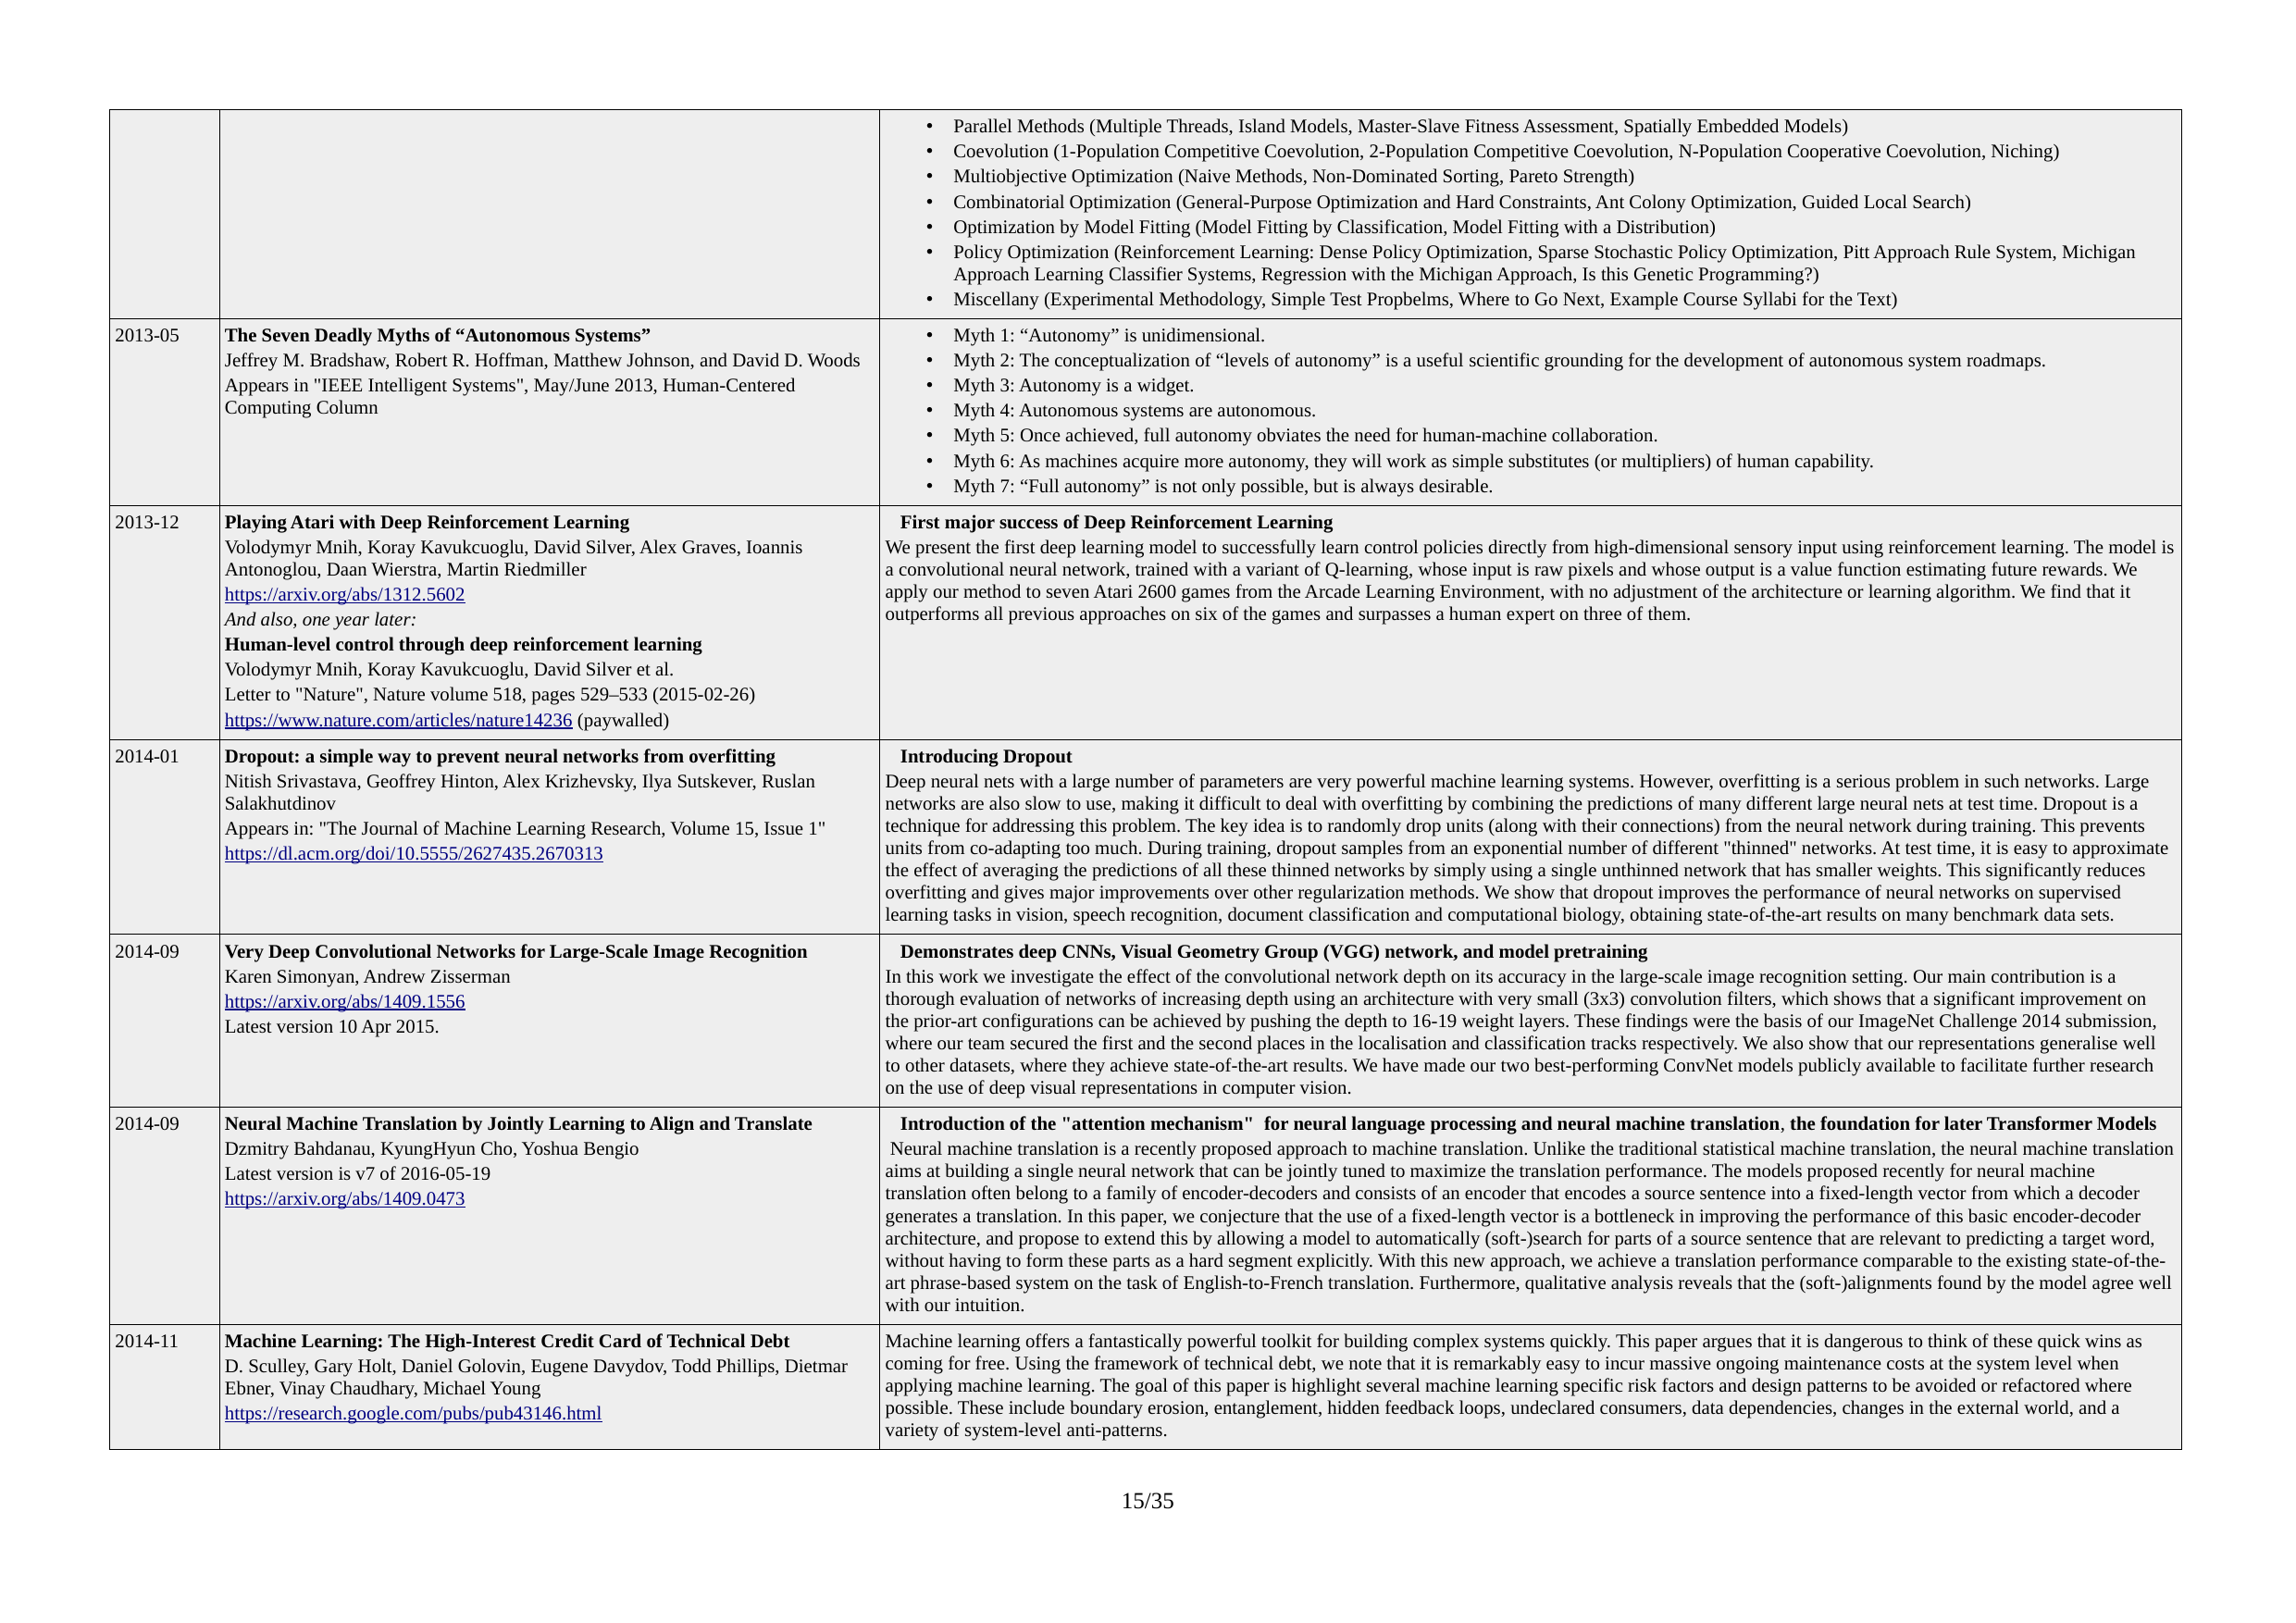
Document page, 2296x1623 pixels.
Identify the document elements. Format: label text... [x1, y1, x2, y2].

table_cell The Seven Deadly Myths of “Autonomous Systems” Jeffrey M. Bradshaw, Robert R. Hoffman, Matthew Johnson, and David D. Woods Appears in "IEEE Intelligent Systems", May/June 2013, Human-Centered Computing Column [220, 319, 879, 505]
table_cell Dropout: a simple way to prevent neural networks from overfitting Nitish Srivastava, Geoffrey Hinton, Alex Krizhevsky, Ilya Sutskever, Ruslan Salakhutdinov Appears in: "The Journal of Machine Learning Research, Volume 15, Issue 1" https://dl.acm.org/doi/10.5555/2627435.2670313 [220, 740, 879, 934]
table_cell Machine Learning: The High-Interest Credit Card of Technical Debt D. Sculley, Gary Holt, Daniel Golovin, Eugene Davydov, Todd Phillips, Dietmar Ebner, Vinay Chaudhary, Michael Young https://research.google.com/pubs/pub43146.html [220, 1325, 879, 1449]
table_cell 🦉First major success of Deep Reinforcement Learning We present the first deep learning model to successfully learn control policies directly from high-dimensional sensory input using reinforcement learning. The model is a convolutional neural network, trained with a variant of Q-learning, whose input is raw pixels and whose output is a value function estimating future rewards. We apply our method to seven Atari 2600 games from the Arcade Learning Environment, with no adjustment of the architecture or learning algorithm. We find that it outperforms all previous approaches on six of the games and surpasses a human expert on three of them. [880, 506, 2181, 739]
table_cell Very Deep Convolutional Networks for Large-Scale Image Recognition Karen Simonyan, Andrew Zisserman https://arxiv.org/abs/1409.1556 Latest version 10 Apr 2015. [220, 935, 879, 1107]
table_cell 🦉Introducing Dropout Deep neural nets with a large number of parameters are very powerful machine learning systems. However, overfitting is a serious problem in such networks. Large networks are also slow to use, making it difficult to deal with overfitting by combining the predictions of many different large neural nets at test time. Dropout is a technique for addressing this problem. The key idea is to randomly drop units (along with their connections) from the neural network during training. This prevents units from co-adapting too much. During training, dropout samples from an exponential number of different "thinned" networks. At test time, it is easy to approximate the effect of averaging the predictions of all these thinned networks by simply using a single unthinned network that has smaller weights. This significantly reduces overfitting and gives major improvements over other regularization methods. We show that dropout improves the performance of neural networks on supervised learning tasks in vision, speech recognition, document classification and computational biology, obtaining state-of-the-art results on many benchmark data sets. [880, 740, 2181, 934]
table_cell 2013-12 [110, 506, 219, 739]
table_cell [220, 110, 879, 318]
table_cell [110, 110, 219, 318]
table_cell 🦉Overview work of optimization algorithms Gradient-based Optimization Single-State Methods (Hill Climbing, Single-State Global Optimization Algorithms, Adjusting the Modification Procedure, Simulated Annealing, Tabu Search, Iterated Local Search) Population Methods (Evolution Strategies, The Genetic Algorithm, Exploitative Variations, Differential Evolution, Particle Swarm Optimization) Representation (Vectors, Direct Encoded Graphs, Trees and Genetic Programming, Lists, Rulesets, Bloat) Parallel Methods (Multiple Threads, Island Models, Master-Slave Fitness Assessment, Spatially Embedded Models) Coevolution (1-Population Competitive Coevolution, 2-Population Competitive Coevolution, N-Population Cooperative Coevolution, Niching) Multiobjective Optimization (Naive Methods, Non-Dominated Sorting, Pareto Strength) Combinatorial Optimization (General-Purpose Optimization and Hard Constraints, Ant Colony Optimization, Guided Local Search) Optimization by Model Fitting (Model Fitting by Classification, Model Fitting with a Distribution) Policy Optimization (Reinforcement Learning: Dense Policy Optimization, Sparse Stochastic Policy Optimization, Pitt Approach Rule System, Michigan Approach Learning Classifier Systems, Regression with the Michigan Approach, Is this Genetic Programming?) Miscellany (Experimental Methodology, Simple Test Propbelms, Where to Go Next, Example Course Syllabi for the Text) [880, 110, 2181, 318]
table_cell Playing Atari with Deep Reinforcement Learning Volodymyr Mnih, Koray Kavukcuoglu, David Silver, Alex Graves, Ioannis Antonoglou, Daan Wierstra, Martin Riedmiller https://arxiv.org/abs/1312.5602 And also, one year later: Human-level control through deep reinforcement learning Volodymyr Mnih, Koray Kavukcuoglu, David Silver et al. Letter to "Nature", Nature volume 518, pages 529–533 (2015-02-26) https://www.nature.com/articles/nature14236 (paywalled) [220, 506, 879, 739]
table_cell 2013-05 [110, 319, 219, 505]
table_cell 🦉Introduction of the "attention mechanism" for neural language processing and neural machine translation, the foundation for later Transformer Models Neural machine translation is a recently proposed approach to machine translation. Unlike the traditional statistical machine translation, the neural machine translation aims at building a single neural network that can be jointly tuned to maximize the translation performance. The models proposed recently for neural machine translation often belong to a family of encoder-decoders and consists of an encoder that encodes a source sentence into a fixed-length vector from which a decoder generates a translation. In this paper, we conjecture that the use of a fixed-length vector is a bottleneck in improving the performance of this basic encoder-decoder architecture, and propose to extend this by allowing a model to automatically (soft-)search for parts of a source sentence that are relevant to predicting a target word, without having to form these parts as a hard segment explicitly. With this new approach, we achieve a translation performance comparable to the existing state-of-the-art phrase-based system on the task of English-to-French translation. Furthermore, qualitative analysis reveals that the (soft-)alignments found by the model agree well with our intuition. [880, 1108, 2181, 1324]
table_cell 2014-09 [110, 935, 219, 1107]
table_cell 2014-01 [110, 740, 219, 934]
table_cell Neural Machine Translation by Jointly Learning to Align and Translate Dzmitry Bahdanau, KyungHyun Cho, Yoshua Bengio Latest version is v7 of 2016-05-19 https://arxiv.org/abs/1409.0473 [220, 1108, 879, 1324]
table_cell 2014-11 [110, 1325, 219, 1449]
table_cell Machine learning offers a fantastically powerful toolkit for building complex systems quickly. This paper argues that it is dangerous to think of these quick wins as coming for free. Using the framework of technical debt, we note that it is remarkably easy to incur massive ongoing maintenance costs at the system level when applying machine learning. The goal of this paper is highlight several machine learning specific risk factors and design patterns to be avoided or refactored where possible. These include boundary erosion, entanglement, hidden feedback loops, undeclared consumers, data dependencies, changes in the external world, and a variety of system-level anti-patterns. [880, 1325, 2181, 1449]
table_cell 2014-09 [110, 1108, 219, 1324]
table_cell Myth 1: “Autonomy” is unidimensional. Myth 2: The conceptualization of “levels of autonomy” is a useful ­scientific grounding for the development of autonomous system roadmaps. Myth 3: Autonomy is a widget. Myth 4: Autonomous systems are autonomous. Myth 5: Once achieved, full autonomy obviates the need for human-machine collaboration. Myth 6: As machines acquire more autonomy, they will work as simple substitutes (or multipliers) of human capability. Myth 7: “Full autonomy” is not only possible, but is always desirable. [880, 319, 2181, 505]
table_cell 🦉Demonstrates deep CNNs, Visual Geometry Group (VGG) network, and model pretraining In this work we investigate the effect of the convolutional network depth on its accuracy in the large-scale image recognition setting. Our main contribution is a thorough evaluation of networks of increasing depth using an architecture with very small (3x3) convolution filters, which shows that a significant improvement on the prior-art configurations can be achieved by pushing the depth to 16-19 weight layers. These findings were the basis of our ImageNet Challenge 2014 submission, where our team secured the first and the second places in the localisation and classification tracks respectively. We also show that our representations generalise well to other datasets, where they achieve state-of-the-art results. We have made our two best-performing ConvNet models publicly available to facilitate further research on the use of deep visual representations in computer vision. [880, 935, 2181, 1107]
